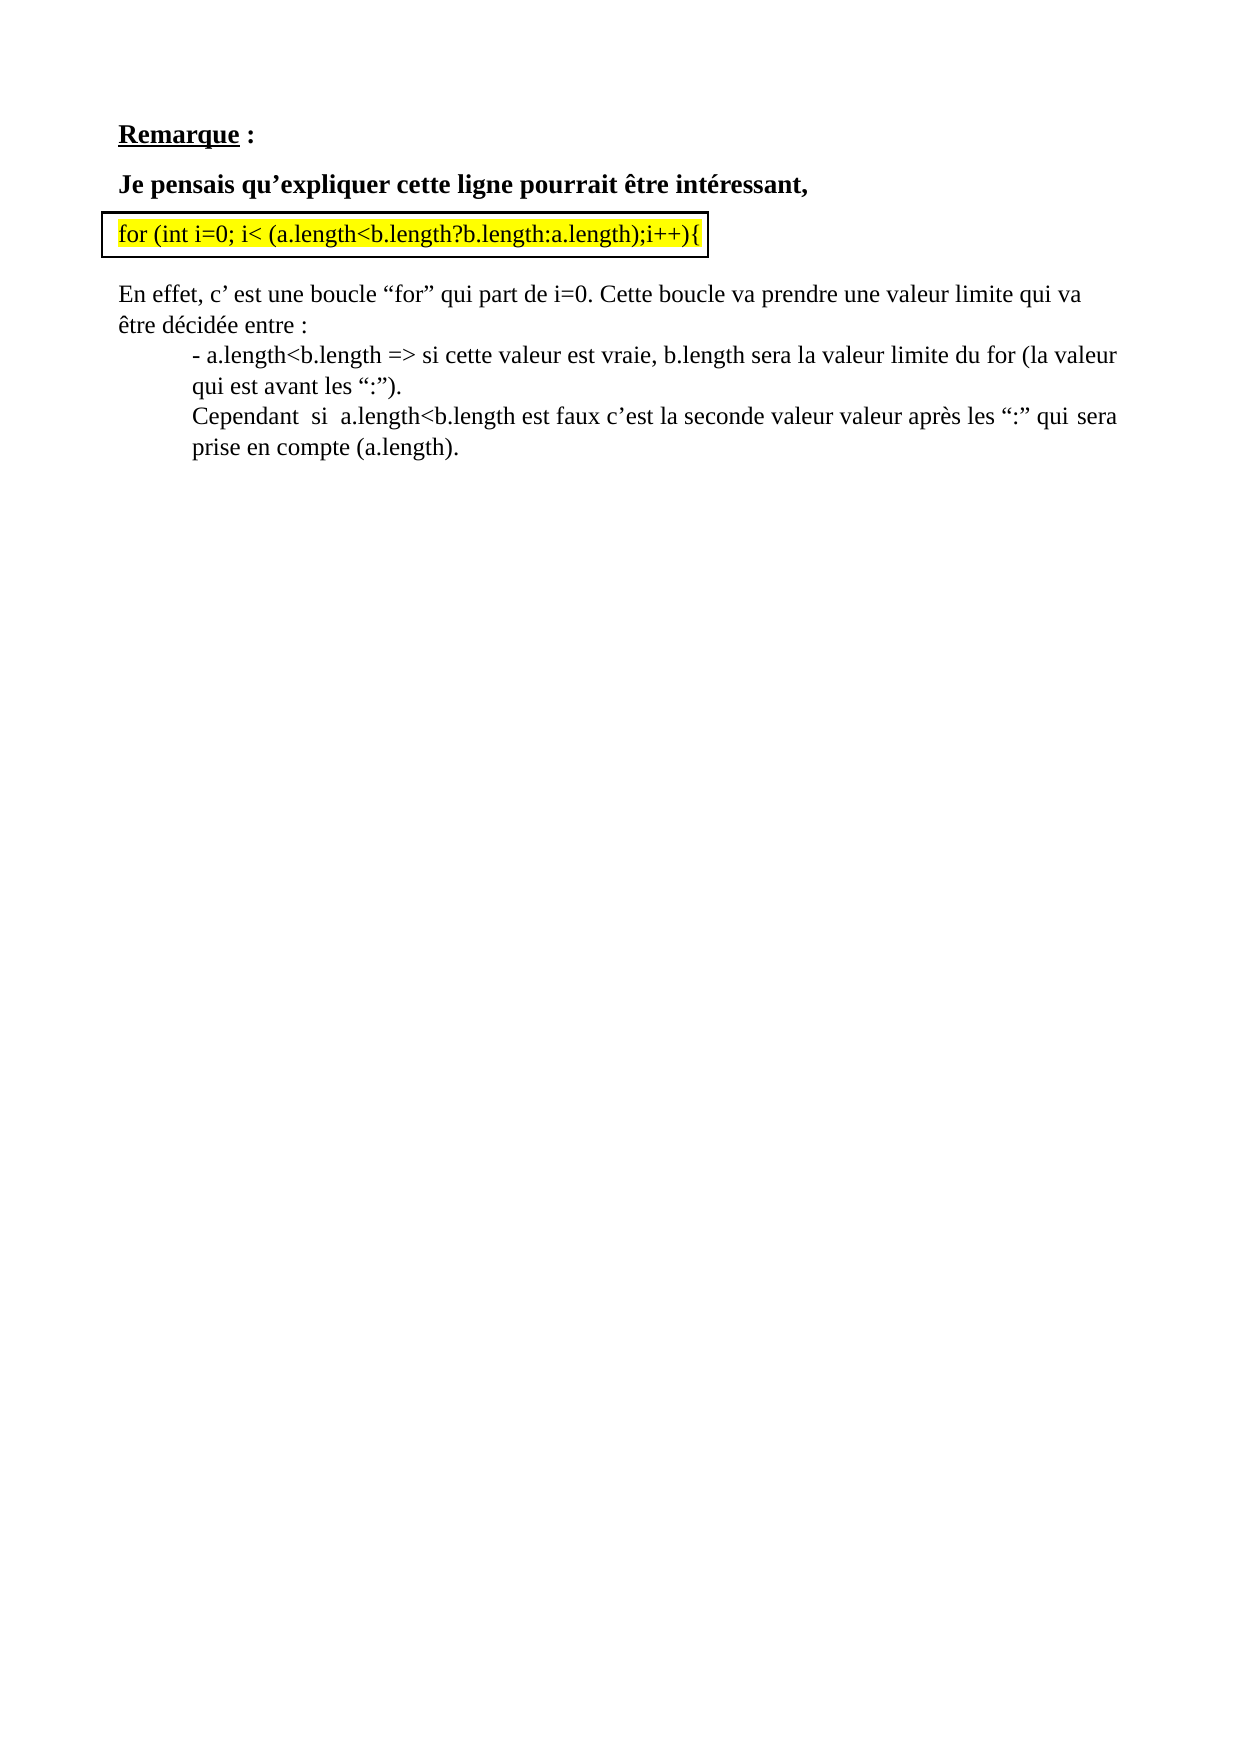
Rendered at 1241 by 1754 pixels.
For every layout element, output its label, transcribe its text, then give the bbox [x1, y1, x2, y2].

list En effet, c’ est une boucle “for” qui part de i=0. Cette boucle va prendre une valeur limite qui va être décidée entre : [118, 279, 1122, 339]
list Cependant si a.length<b.length est faux c’est la seconde valeur valeur après les “:” qui sera prise en compte (a.length). [118, 401, 1122, 460]
text Je pensais qu’expliquer cette ligne pourrait être intéressant, [118, 168, 1122, 199]
list [709, 219, 1122, 247]
list for (int i=0; i< (a.length<b.length?b.length:a.length);i++){ [118, 219, 707, 247]
list - a.length<b.length => si cette valeur est vraie, b.length sera la valeur limite du for (la valeur qui est avant les “:”). [118, 340, 1122, 399]
text Remarque : [118, 118, 1122, 149]
